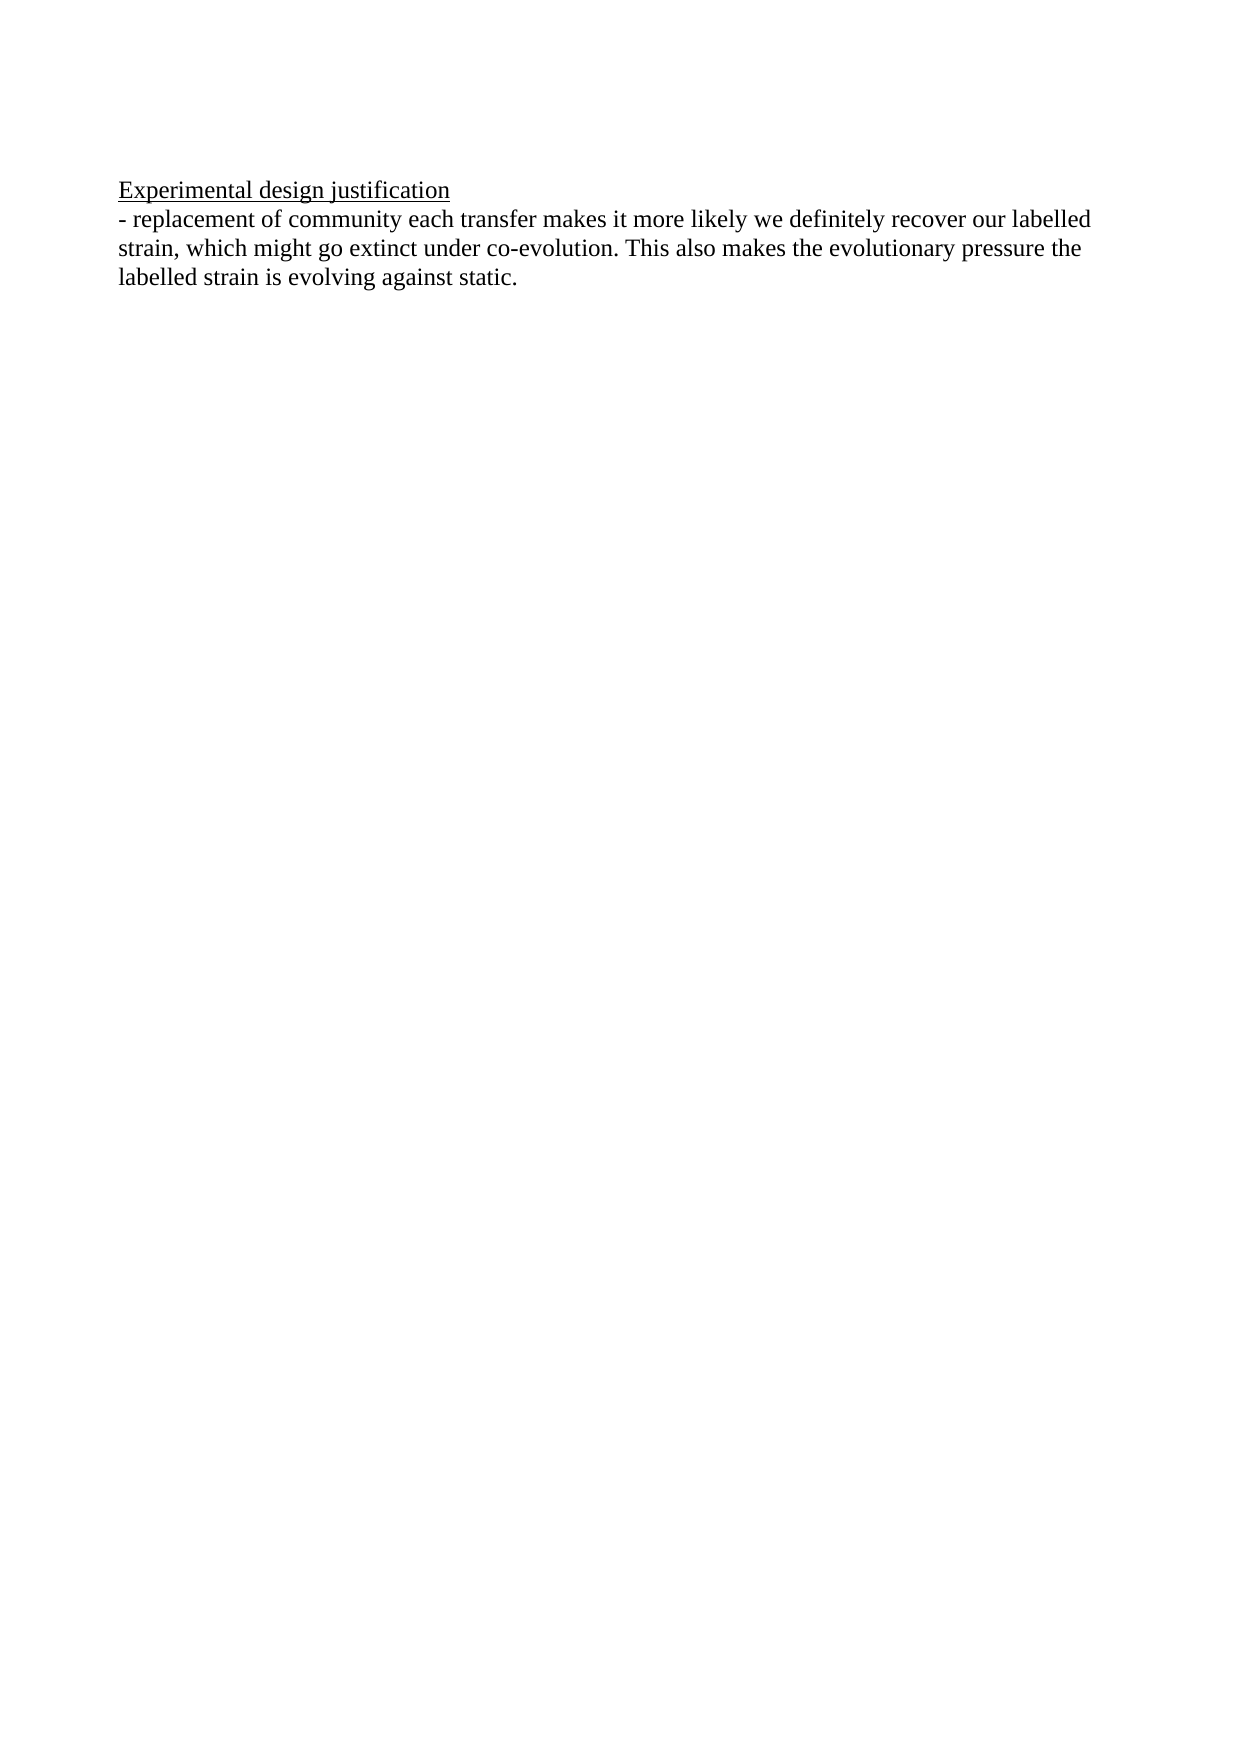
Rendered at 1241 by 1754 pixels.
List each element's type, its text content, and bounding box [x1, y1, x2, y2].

text Experimental design justification [118, 176, 1122, 204]
text - replacement of community each transfer makes it more likely we definitely recover our labelled strain, which might go extinct under co-evolution. This also makes the evolutionary pressure the labelled strain is evolving against static. [118, 204, 1122, 291]
